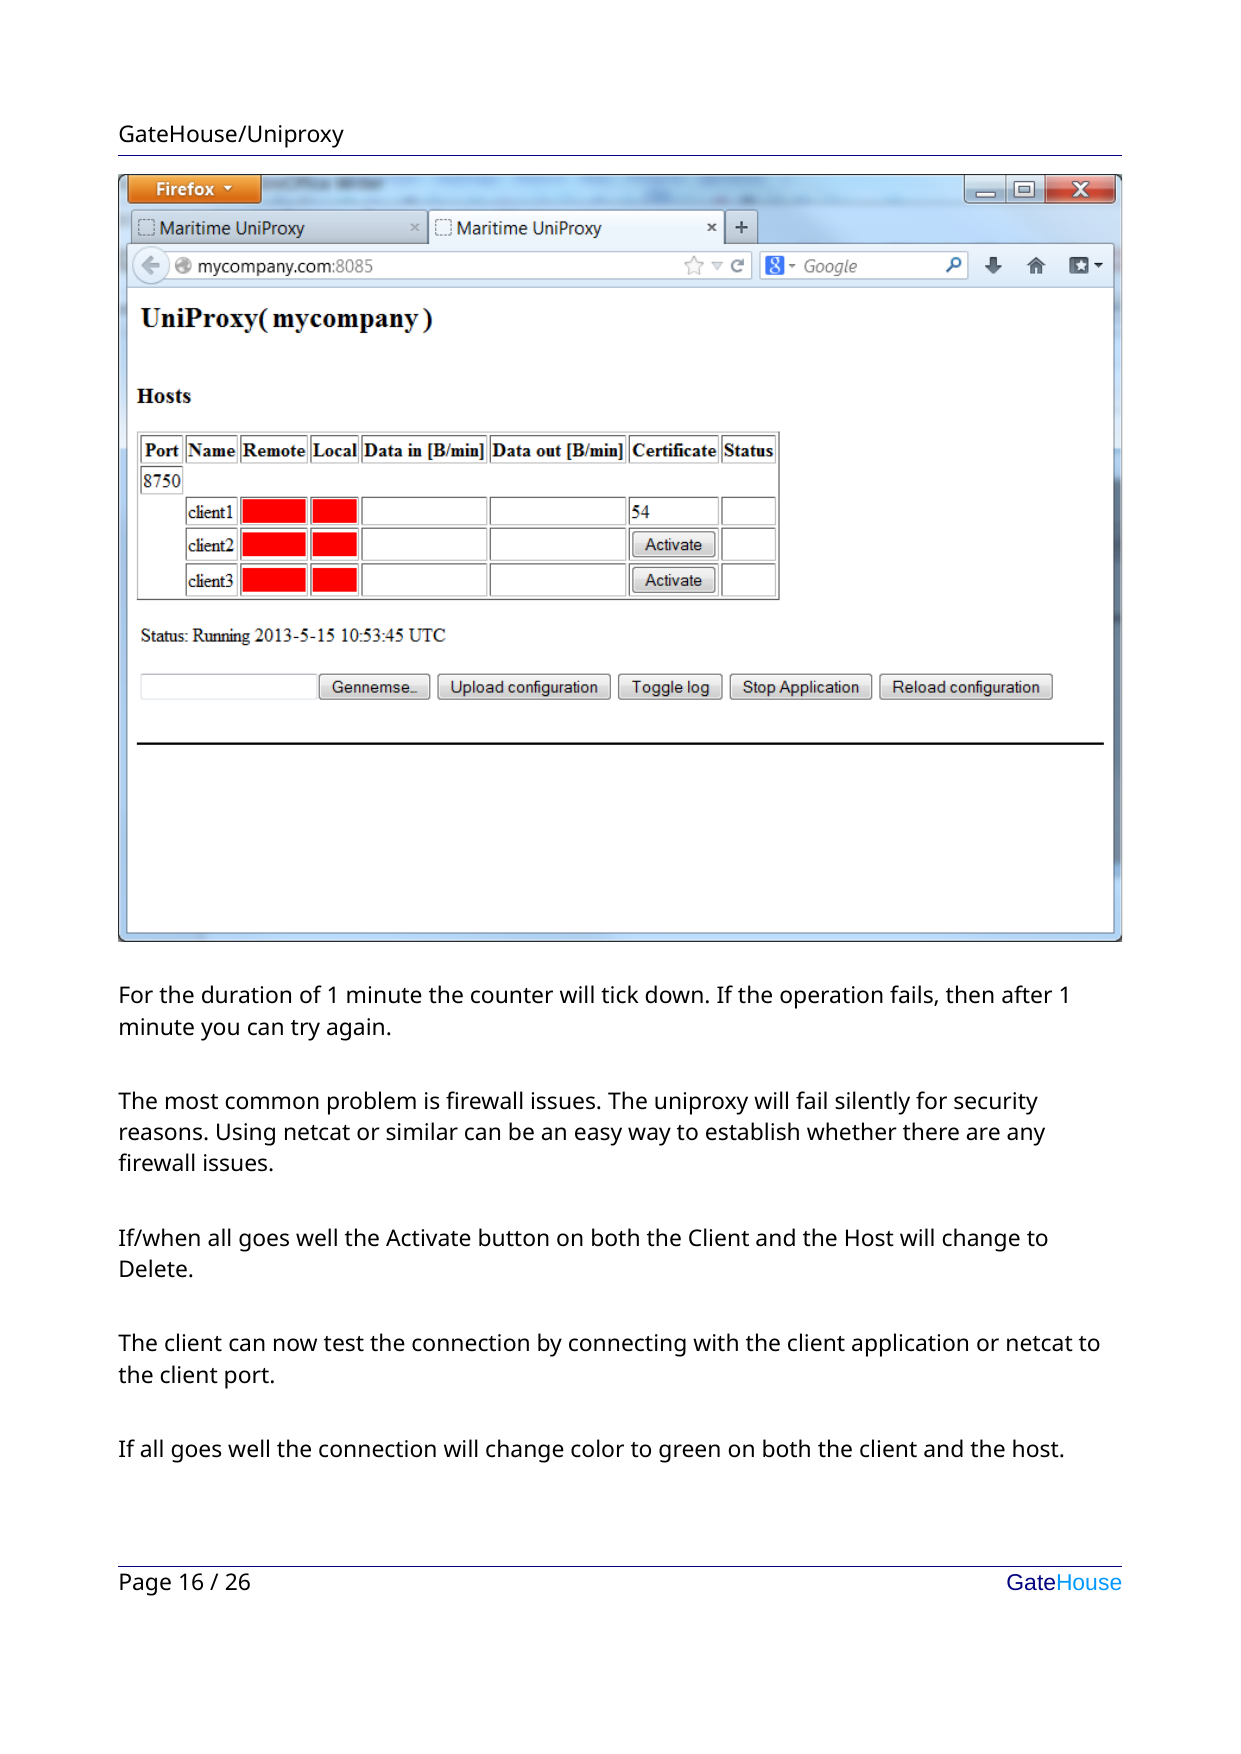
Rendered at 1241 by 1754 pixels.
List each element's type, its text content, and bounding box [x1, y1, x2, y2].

text If all goes well the connection will change color to green on both the client and the host. [118, 1433, 1122, 1464]
text If/when all goes well the Activate button on both the Client and the Host will change to Delete. [118, 1222, 1122, 1284]
picture [118, 174, 1123, 942]
text The client can now test the connection by connecting with the client application or netcat to the client port. [118, 1327, 1122, 1390]
text The most common problem is firewall issues. The uniproxy will fail silently for security reasons. Using netcat or similar can be an easy way to establish whether there are any firewall issues. [118, 1085, 1122, 1178]
text For the duration of 1 minute the counter will tick down. If the operation fails, then after 1 minute you can try again. [118, 979, 1122, 1042]
